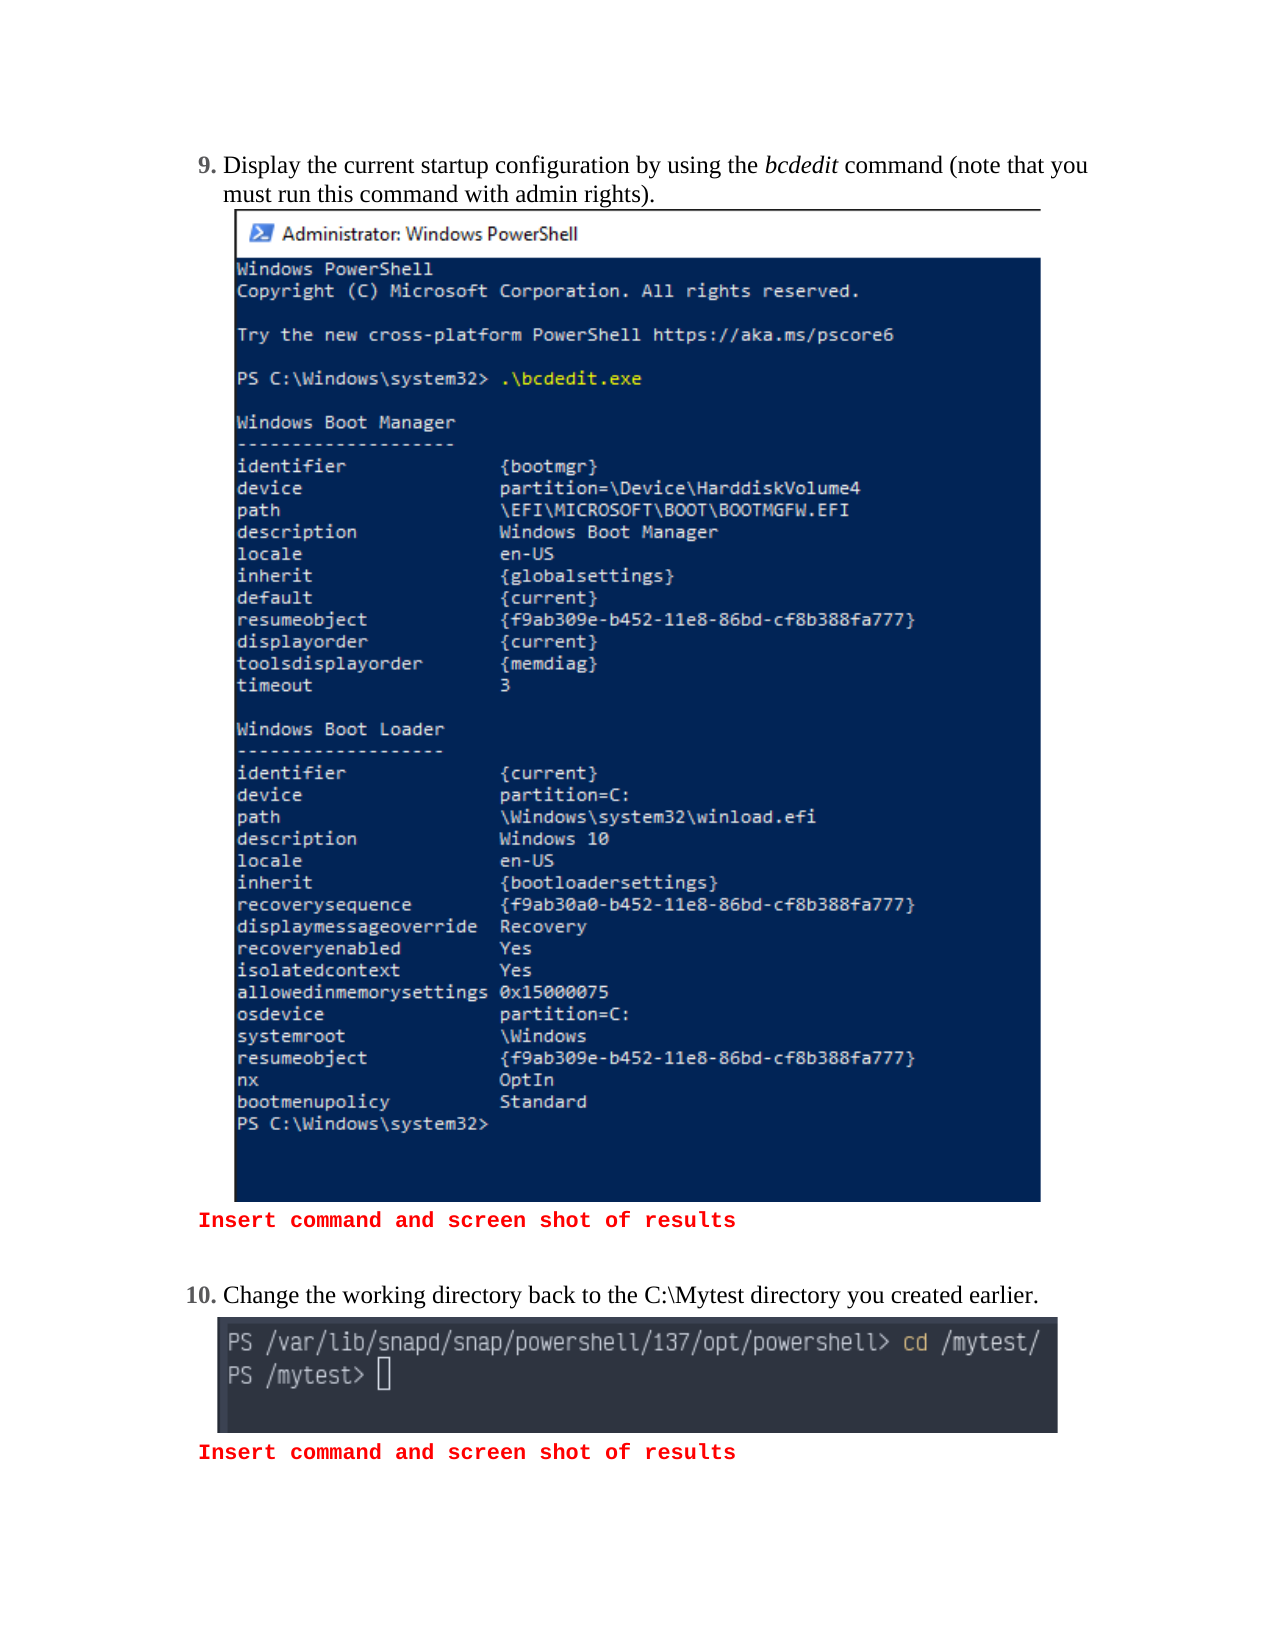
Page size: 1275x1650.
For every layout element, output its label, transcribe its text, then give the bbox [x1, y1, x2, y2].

picture [217, 1317, 1058, 1433]
picture [234, 209, 1041, 1202]
text 9. Display the current startup configuration by using the bcdedit command (note that you must run this command with admin rights). [198, 150, 1125, 207]
text Insert command and screen shot of results [198, 1387, 1125, 1466]
text 10. Change the working directory back to the C:\Mytest directory you created earlier. [185, 1280, 1125, 1309]
text Insert command and screen shot of results [198, 285, 1125, 1234]
